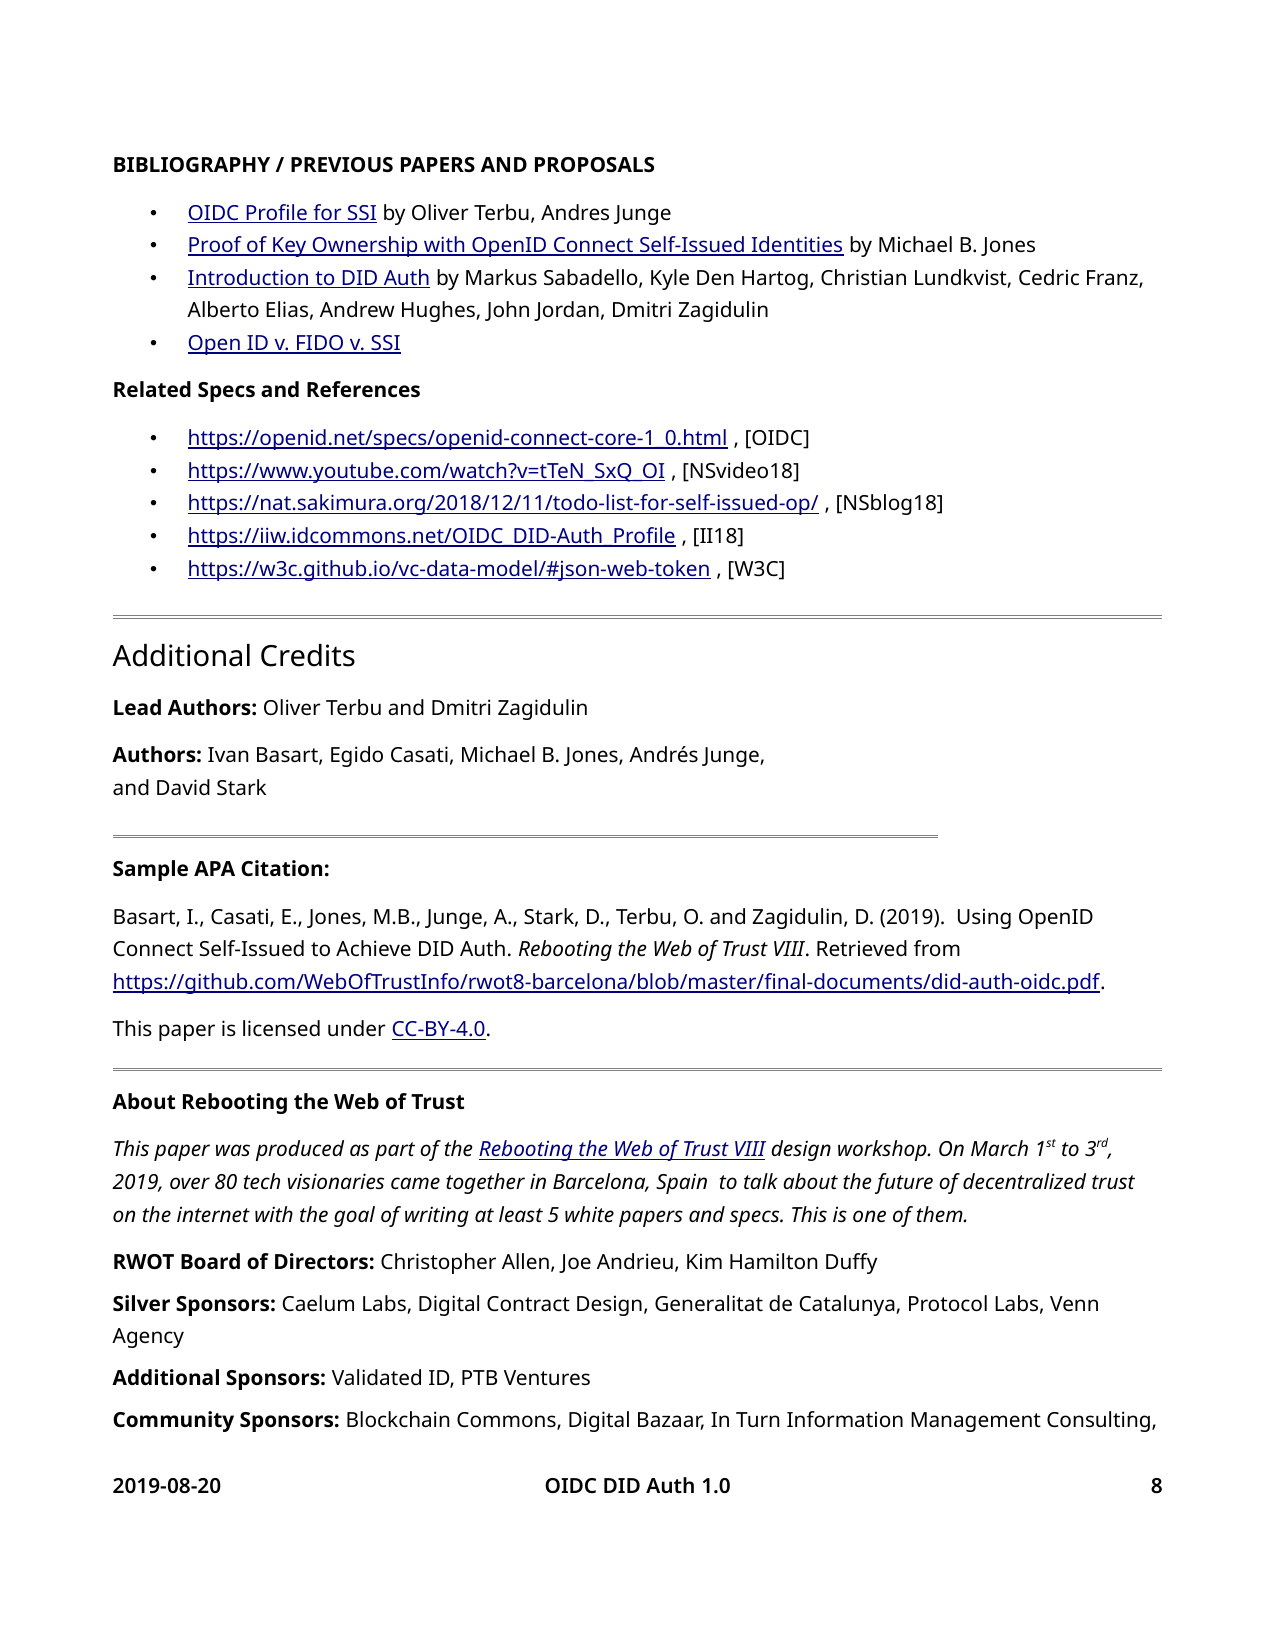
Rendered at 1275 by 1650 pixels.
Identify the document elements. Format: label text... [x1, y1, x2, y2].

text This paper was produced as part of the Rebooting the Web of Trust VIII design workshop. On March 1st to 3rd, 2019, over 80 tech visionaries came together in Barcelona, Spain to talk about the future of decentralized trust on the internet with the goal of writing at least 5 white papers and specs. This is one of them. [112, 1134, 1162, 1228]
text Silver Sponsors: Caelum Labs, Digital Contract Design, Generalitat de Catalunya, Protocol Labs, Venn Agency [112, 1289, 1162, 1350]
subtitle Related Specs and References [112, 376, 1162, 404]
subtitle Bibliography / Previous Papers and Proposals [112, 150, 1162, 178]
text Additional Credits [112, 635, 1162, 675]
list OIDC Profile for SSI by Oliver Terbu, Andres Junge [150, 198, 1162, 226]
text Basart, I., Casati, E., Jones, M.B., Junge, A., Stark, D., Terbu, O. and Zagidulin, D. (2019). Using OpenID Connect Self-Issued to Achieve DID Auth. Rebooting the Web of Trust VIII. Retrieved from https://github.com/WebOfTrustInfo/rwot8-barcelona/blob/master/final-documents/did-auth-oidc.pdf. [112, 902, 1162, 995]
text Additional Sponsors: Validated ID, PTB Ventures [112, 1363, 1162, 1392]
text Lead Authors: Oliver Terbu and Dmitri Zagidulin [112, 693, 938, 721]
list https://nat.sakimura.org/2018/12/11/todo-list-for-self-issued-op/ , [NSblog18] [150, 488, 1162, 517]
list https://iiw.idcommons.net/OIDC_DID-Auth_Profile , [II18] [150, 521, 1162, 549]
list https://w3c.github.io/vc-data-model/#json-web-token , [W3C] [150, 554, 1162, 582]
text RWOT Board of Directors: Christopher Allen, Joe Andrieu, Kim Hamilton Duffy [112, 1247, 1162, 1276]
list https://openid.net/specs/openid-connect-core-1_0.html , [OIDC] [150, 423, 1162, 452]
text Sample APA Citation: [112, 854, 938, 883]
list Introduction to DID Auth by Markus Sabadello, Kyle Den Hartog, Christian Lundkvist, Cedric Franz, Alberto Elias, Andrew Hughes, John Jordan, Dmitri Zagidulin [150, 263, 1162, 324]
text Community Sponsors: Blockchain Commons, Digital Bazaar, In Turn Information Management Consulting, [112, 1405, 1162, 1433]
list Open ID v. FIDO v. SSI [150, 328, 1162, 356]
list https://www.youtube.com/watch?v=tTeN_SxQ_OI , [NSvideo18] [150, 456, 1162, 484]
text This paper is licensed under CC-BY-4.0. [112, 1014, 1162, 1043]
text Authors: Ivan Basart, Egido Casati, Michael B. Jones, Andrés Junge, and David Stark [112, 740, 938, 801]
list Proof of Key Ownership with OpenID Connect Self-Issued Identities by Michael B. Jones [150, 230, 1162, 259]
subtitle About Rebooting the Web of Trust [112, 1087, 1162, 1115]
